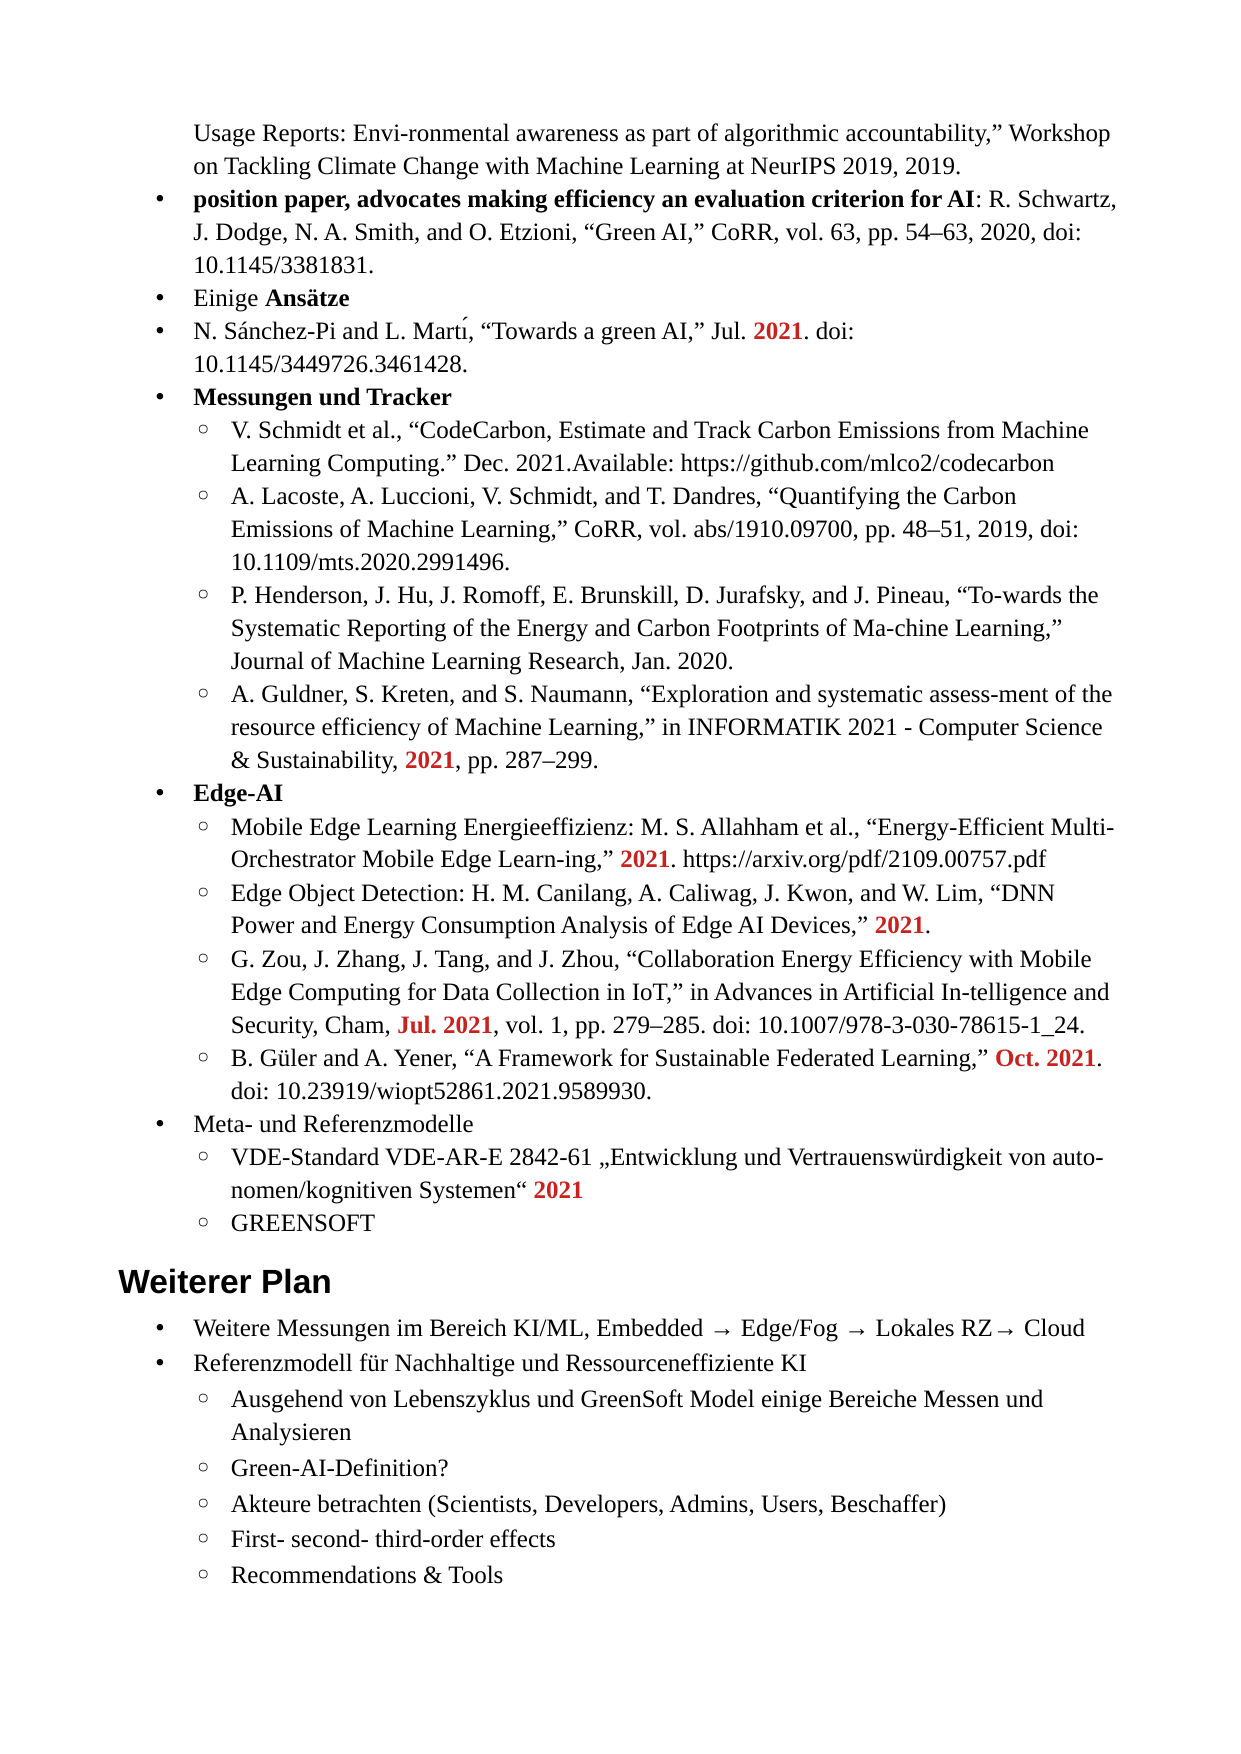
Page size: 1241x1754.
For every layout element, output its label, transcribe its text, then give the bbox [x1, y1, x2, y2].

list position paper, advocates making efficiency an evaluation criterion for AI: R. Schwartz, J. Dodge, N. A. Smith, and O. Etzioni, “Green AI,” CoRR, vol. 63, pp. 54–63, 2020, doi: 10.1145/3381831. [156, 184, 1122, 279]
list Akteure betrachten (Scientists, Developers, Admins, Users, Beschaffer) [193, 1489, 1122, 1517]
list GREENSOFT [193, 1208, 1122, 1237]
list Edge Object Detection: H. M. Canilang, A. Caliwag, J. Kwon, and W. Lim, “DNN Power and Energy Consumption Analysis of Edge AI Devices,” 2021. [193, 878, 1122, 939]
list A. Lacoste, A. Luccioni, V. Schmidt, and T. Dandres, “Quantifying the Carbon Emissions of Machine Learning,” CoRR, vol. abs/1910.09700, pp. 48–51, 2019, doi: 10.1109/mts.2020.2991496. [193, 481, 1122, 576]
list V. Schmidt et al., “CodeCarbon, Estimate and Track Carbon Emissions from Machine Learning Computing.” Dec. 2021.Available: https://github.com/mlco2/codecarbon [193, 415, 1122, 477]
list Referenzmodell für Nachhaltige und Ressourceneffiziente KI [156, 1348, 1122, 1377]
list Ausgehend von Lebenszyklus und GreenSoft Model einige Bereiche Messen und Analysieren [193, 1384, 1122, 1446]
list VDE-Standard VDE-AR-E 2842-61 „Entwicklung und Vertrauenswürdigkeit von auto-nomen/kognitiven Systemen“ 2021 [193, 1142, 1122, 1203]
list Mobile Edge Learning Energieeffizienz: M. S. Allahham et al., “Energy-Efficient Multi-Orchestrator Mobile Edge Learn-ing,” 2021. https://arxiv.org/pdf/2109.00757.pdf [193, 812, 1122, 873]
list N. Sánchez-Pi and L. Martı́, “Towards a green AI,” Jul. 2021. doi: 10.1145/3449726.3461428. [156, 316, 1122, 378]
list Edge-AI [156, 778, 1122, 807]
list G. Zou, J. Zhang, J. Tang, and J. Zhou, “Collaboration Energy Efficiency with Mobile Edge Computing for Data Collection in IoT,” in Advances in Artificial In-telligence and Security, Cham, Jul. 2021, vol. 1, pp. 279–285. doi: 10.1007/978-3-030-78615-1_24. [193, 944, 1122, 1038]
list Usage Reports: Envi-ronmental awareness as part of algorithmic accountability,” Workshop on Tackling Climate Change with Machine Learning at NeurIPS 2019, 2019. [156, 118, 1122, 180]
list Green-AI-Definition? [193, 1453, 1122, 1482]
list Recommendations & Tools [193, 1560, 1122, 1589]
subtitle Weiterer Plan [118, 1262, 1122, 1300]
list Meta- und Referenzmodelle [156, 1109, 1122, 1137]
list First- second- third-order effects [193, 1524, 1122, 1553]
list B. Güler and A. Yener, “A Framework for Sustainable Federated Learning,” Oct. 2021. doi: 10.23919/wiopt52861.2021.9589930. [193, 1043, 1122, 1104]
list P. Henderson, J. Hu, J. Romoff, E. Brunskill, D. Jurafsky, and J. Pineau, “To-wards the Systematic Reporting of the Energy and Carbon Footprints of Ma-chine Learning,” Journal of Machine Learning Research, Jan. 2020. [193, 580, 1122, 675]
list Weitere Messungen im Bereich KI/ML, Embedded → Edge/Fog → Lokales RZ→ Cloud [156, 1313, 1122, 1342]
list Einige Ansätze [156, 283, 1122, 312]
list A. Guldner, S. Kreten, and S. Naumann, “Exploration and systematic assess-ment of the resource efficiency of Machine Learning,” in INFORMATIK 2021 - Computer Science & Sustainability, 2021, pp. 287–299. [193, 679, 1122, 774]
list Messungen und Tracker [156, 382, 1122, 411]
